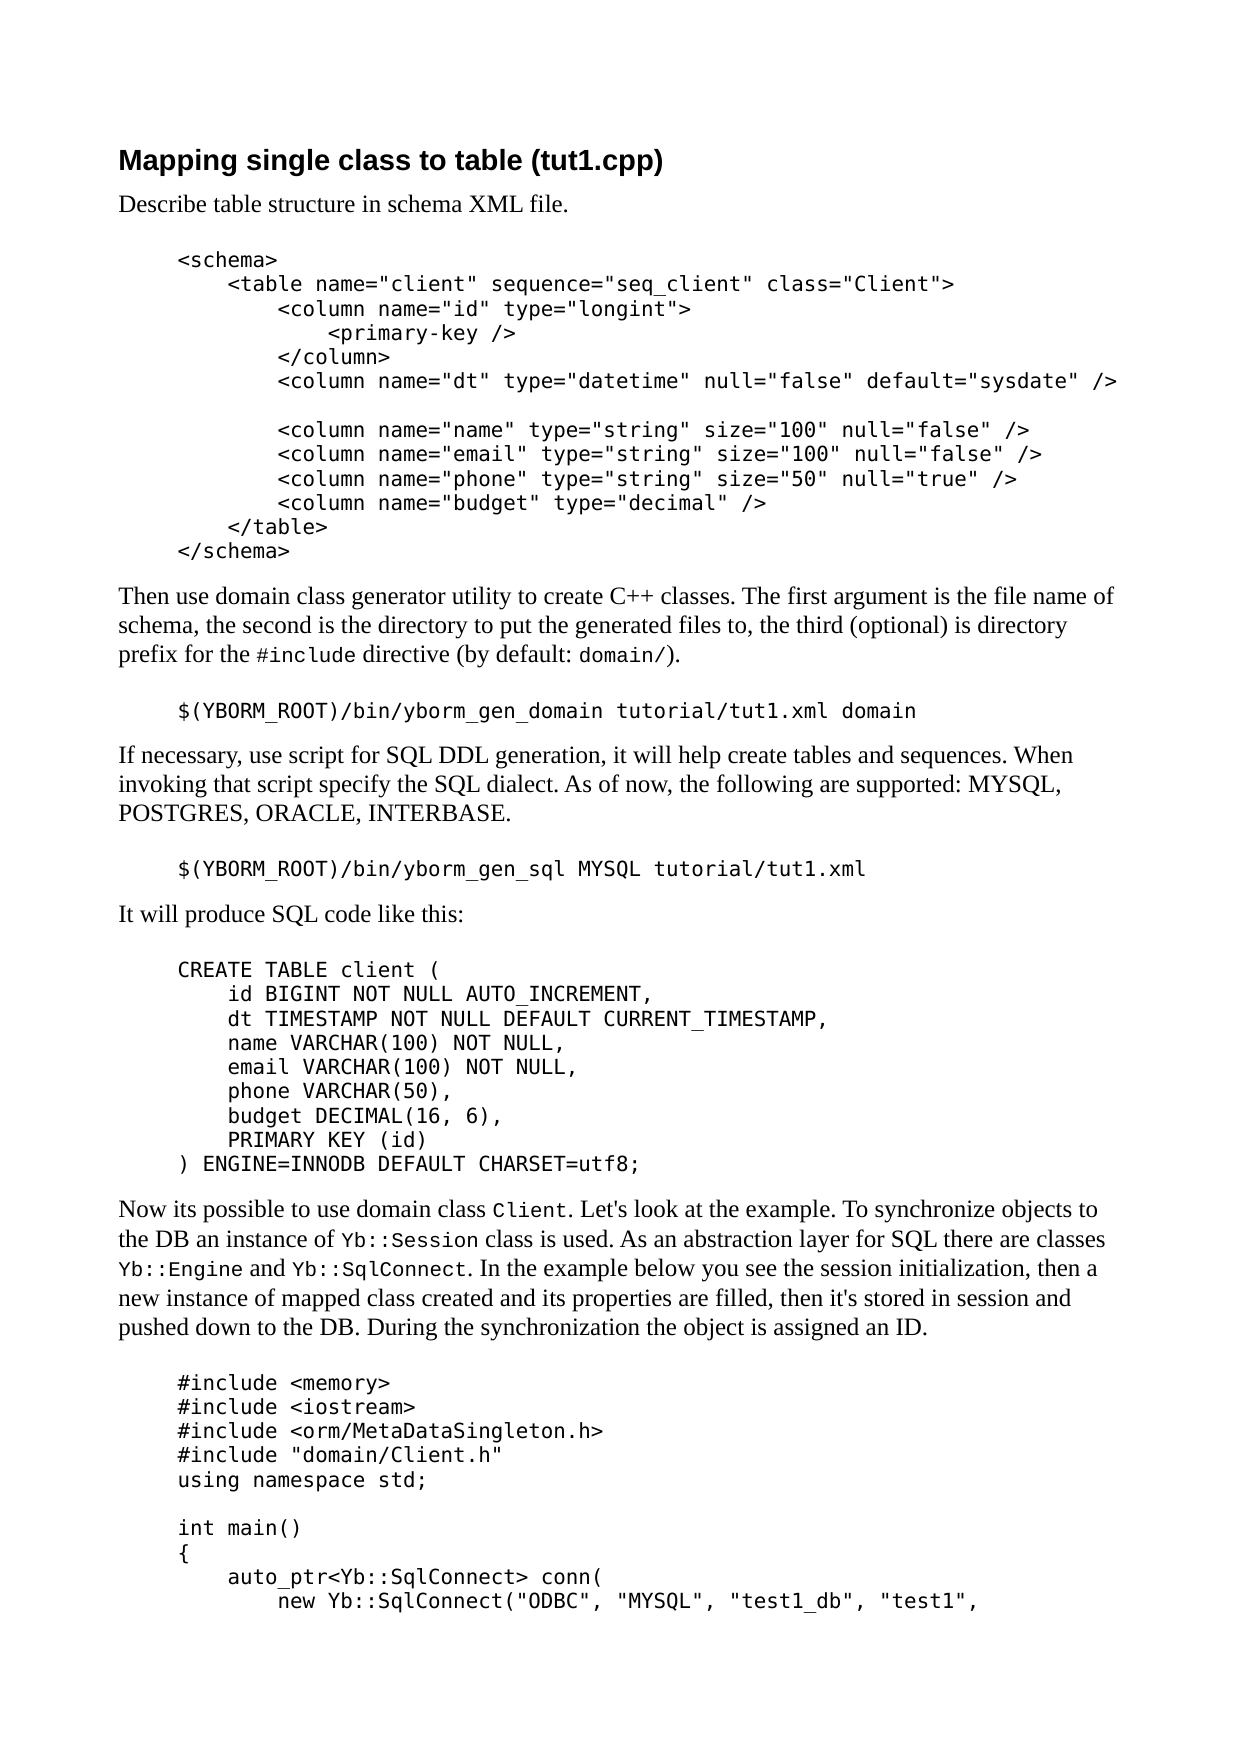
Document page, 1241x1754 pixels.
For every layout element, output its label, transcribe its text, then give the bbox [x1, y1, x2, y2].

text Describe table structure in schema XML file. [118, 189, 1122, 218]
text Then use domain class generator utility to create C++ classes. The first argument is the file name of schema, the second is the directory to put the generated files to, the third (optional) is directory prefix for the #include directive (by default: domain/). [118, 581, 1122, 668]
subtitle Mapping single class to table (tut1.cpp) [118, 143, 1122, 177]
text CREATE TABLE client ( id BIGINT NOT NULL AUTO_INCREMENT, dt TIMESTAMP NOT NULL DEFAULT CURRENT_TIMESTAMP, name VARCHAR(100) NOT NULL, email VARCHAR(100) NOT NULL, phone VARCHAR(50), budget DECIMAL(16, 6), PRIMARY KEY (id) ) ENGINE=INNODB DEFAULT CHARSET=utf8; [177, 958, 1122, 1176]
text Now its possible to use domain class Client. Let's look at the example. To synchronize objects to the DB an instance of Yb::Session class is used. As an abstraction layer for SQL there are classes Yb::Engine and Yb::SqlConnect. In the example below you see the session initialization, then a new instance of mapped class created and its properties are filled, then it's stored in session and pushed down to the DB. During the synchronization the object is assigned an ID. [118, 1194, 1122, 1340]
text $(YBORM_ROOT)/bin/yborm_gen_sql MYSQL tutorial/tut1.xml [177, 857, 1122, 881]
text If necessary, use script for SQL DDL generation, it will help create tables and sequences. When invoking that script specify the SQL dialect. As of now, the following are supported: MYSQL, POSTGRES, ORACLE, INTERBASE. [118, 741, 1122, 827]
text $(YBORM_ROOT)/bin/yborm_gen_domain tutorial/tut1.xml domain [177, 699, 1122, 723]
text <schema> <table name="client" sequence="seq_client" class="Client"> <column name="id" type="longint"> <primary-key /> </column> <column name="dt" type="datetime" null="false" default="sysdate" /> <column name="name" type="string" size="100" null="false" /> <column name="email" type="string" size="100" null="false" /> <column name="phone" type="string" size="50" null="true" /> <column name="budget" type="decimal" /> </table> </schema> [177, 248, 1122, 564]
text #include <memory> #include <iostream> #include <orm/MetaDataSingleton.h> #include "domain/Client.h" using namespace std; int main() { auto_ptr<Yb::SqlConnect> conn( new Yb::SqlConnect("ODBC", "MYSQL", "test1_db", "test1", [177, 1371, 1122, 1613]
text It will produce SQL code like this: [118, 899, 1122, 928]
